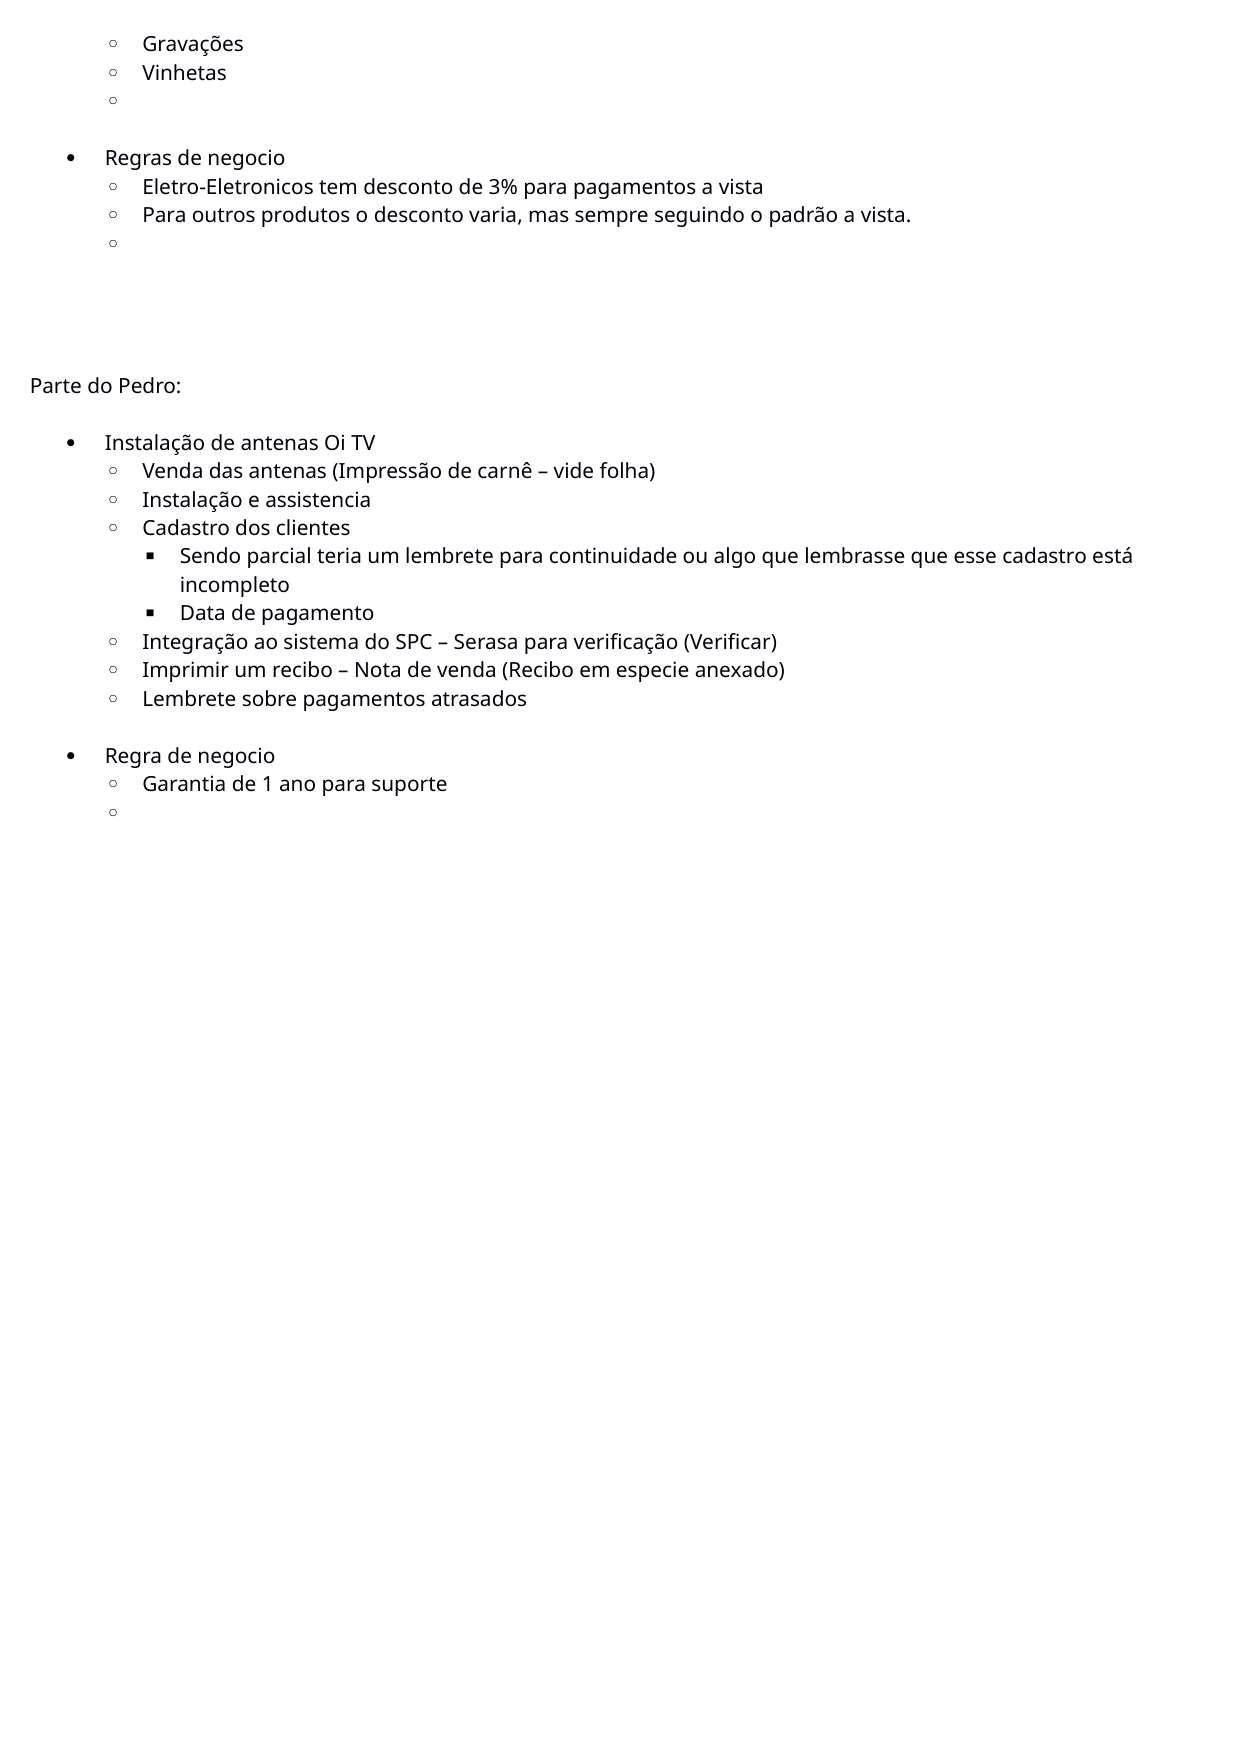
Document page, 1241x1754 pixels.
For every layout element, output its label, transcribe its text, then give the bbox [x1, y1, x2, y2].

list Integração ao sistema do SPC – Serasa para verificação (Verificar) [104, 627, 1211, 655]
list Vinhetas [104, 58, 1211, 86]
list Instalação e assistencia [104, 485, 1211, 513]
list Garantia de 1 ano para suporte [104, 769, 1211, 798]
text Parte do Pedro: [29, 371, 1211, 399]
list Regra de negocio [67, 741, 1211, 769]
list Sendo parcial teria um lembrete para continuidade ou algo que lembrasse que esse cadastro está incompleto [142, 542, 1211, 598]
list Imprimir um recibo – Nota de venda (Recibo em especie anexado) [104, 655, 1211, 684]
list Data de pagamento [142, 598, 1211, 627]
list Gravações [104, 29, 1211, 58]
list Instalação de antenas Oi TV [67, 428, 1211, 456]
list Eletro-Eletronicos tem desconto de 3% para pagamentos a vista [104, 172, 1211, 200]
list Lembrete sobre pagamentos atrasados [104, 684, 1211, 712]
list Para outros produtos o desconto varia, mas sempre seguindo o padrão a vista. [104, 200, 1211, 229]
list Cadastro dos clientes [104, 513, 1211, 542]
list Venda das antenas (Impressão de carnê – vide folha) [104, 456, 1211, 485]
list Regras de negocio [67, 143, 1211, 172]
